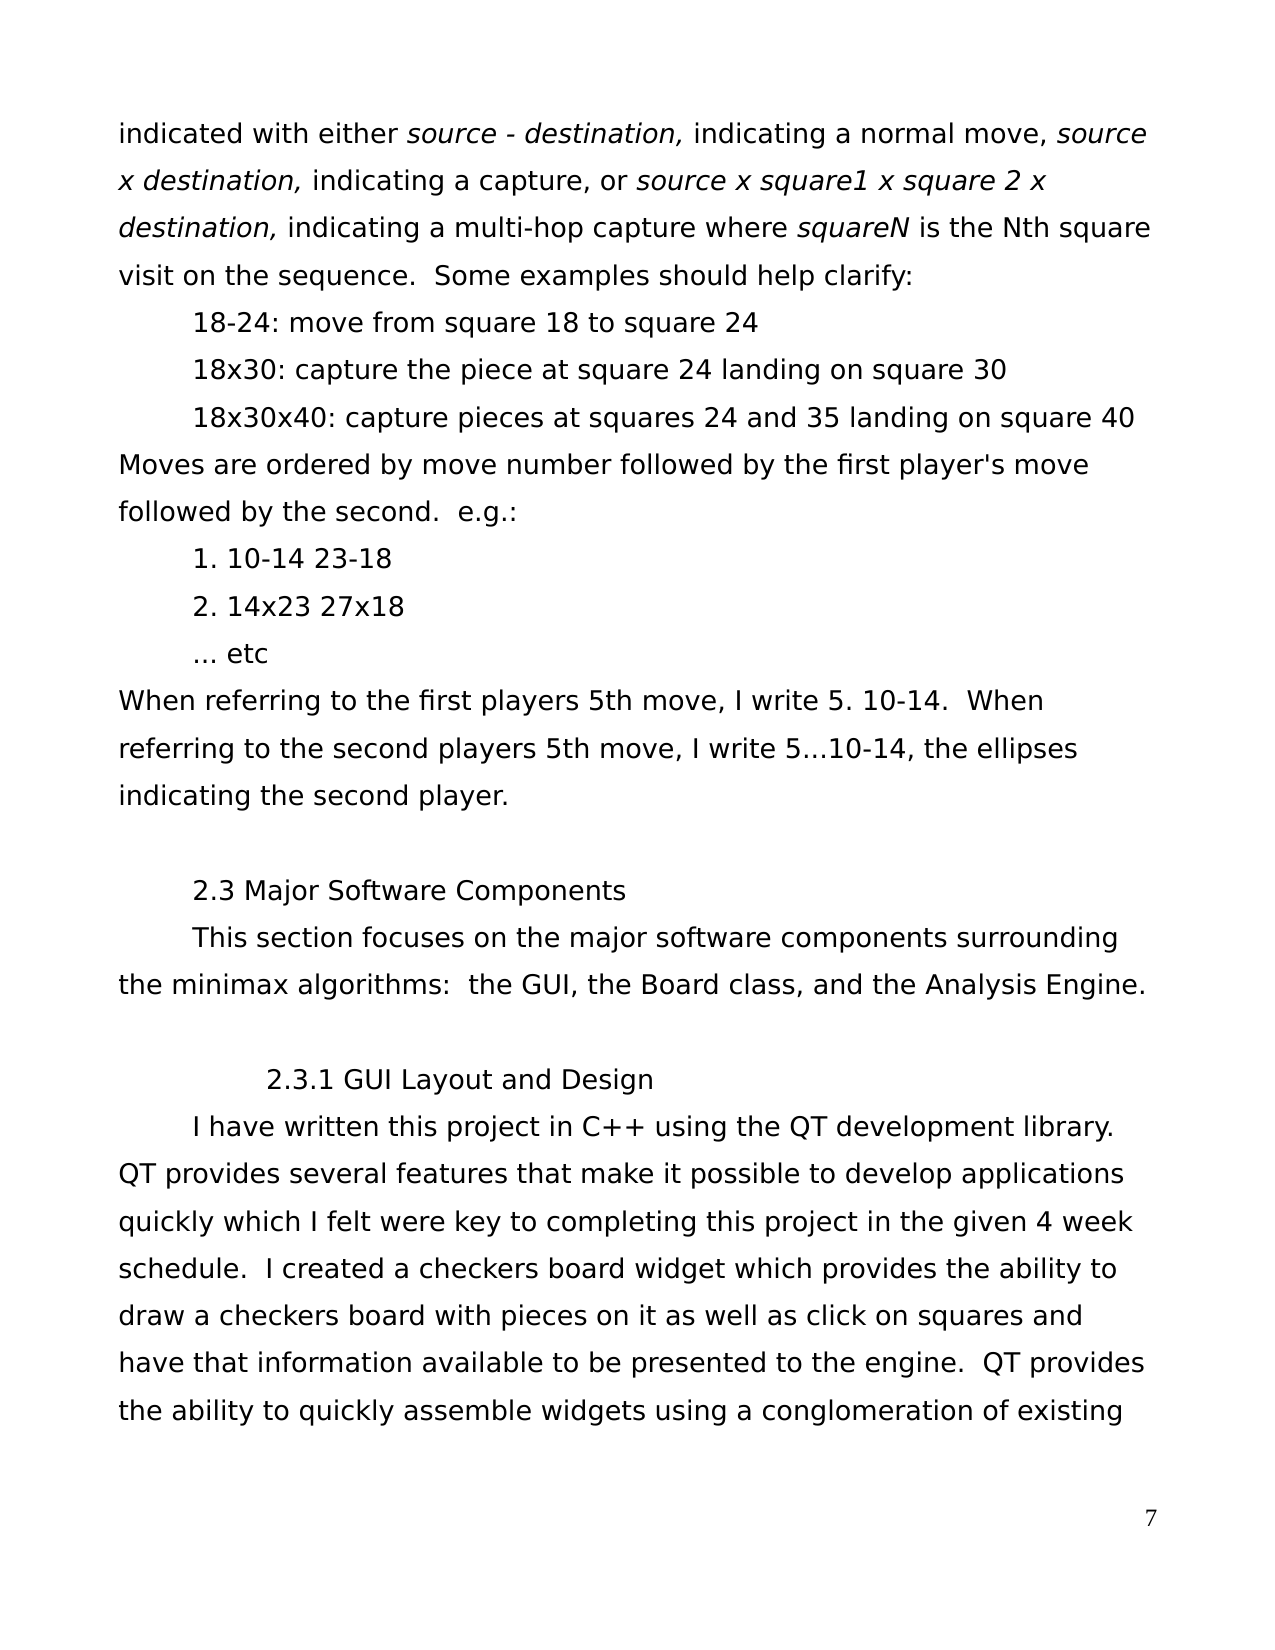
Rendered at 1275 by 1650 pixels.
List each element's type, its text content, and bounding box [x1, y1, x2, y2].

text I have written this project in C++ using the QT development library. QT provides several features that make it possible to develop applications quickly which I felt were key to completing this project in the given 4 week schedule. I created a checkers board widget which provides the ability to draw a checkers board with pieces on it as well as click on squares and have that information available to be presented to the engine. QT provides the ability to quickly assemble widgets using a conglomeration of existing [118, 1111, 1157, 1427]
text 18x30x40: capture pieces at squares 24 and 35 landing on square 40 [118, 402, 1157, 433]
text When referring to the first players 5th move, I write 5. 10-14. When referring to the second players 5th move, I write 5...10-14, the ellipses indicating the second player. [118, 686, 1157, 812]
text ... etc [118, 638, 1157, 670]
text 2.3 Major Software Components [118, 875, 1157, 906]
text 2. 14x23 27x18 [118, 591, 1157, 623]
text 18x30: capture the piece at square 24 landing on square 30 [118, 354, 1157, 386]
text indicated with either source - destination, indicating a normal move, source x destination, indicating a capture, or source x square1 x square 2 x destination, indicating a multi-hop capture where squareN is the Nth square visit on the sequence. Some examples should help clarify: [118, 118, 1157, 292]
text 2.3.1 GUI Layout and Design [118, 1064, 1157, 1096]
text This section focuses on the major software components surrounding the minimax algorithms: the GUI, the Board class, and the Analysis Engine. [118, 922, 1157, 1001]
text 1. 10-14 23-18 [118, 544, 1157, 575]
text Moves are ordered by move number followed by the first player's move followed by the second. e.g.: [118, 449, 1157, 528]
text 18-24: move from square 18 to square 24 [118, 307, 1157, 339]
